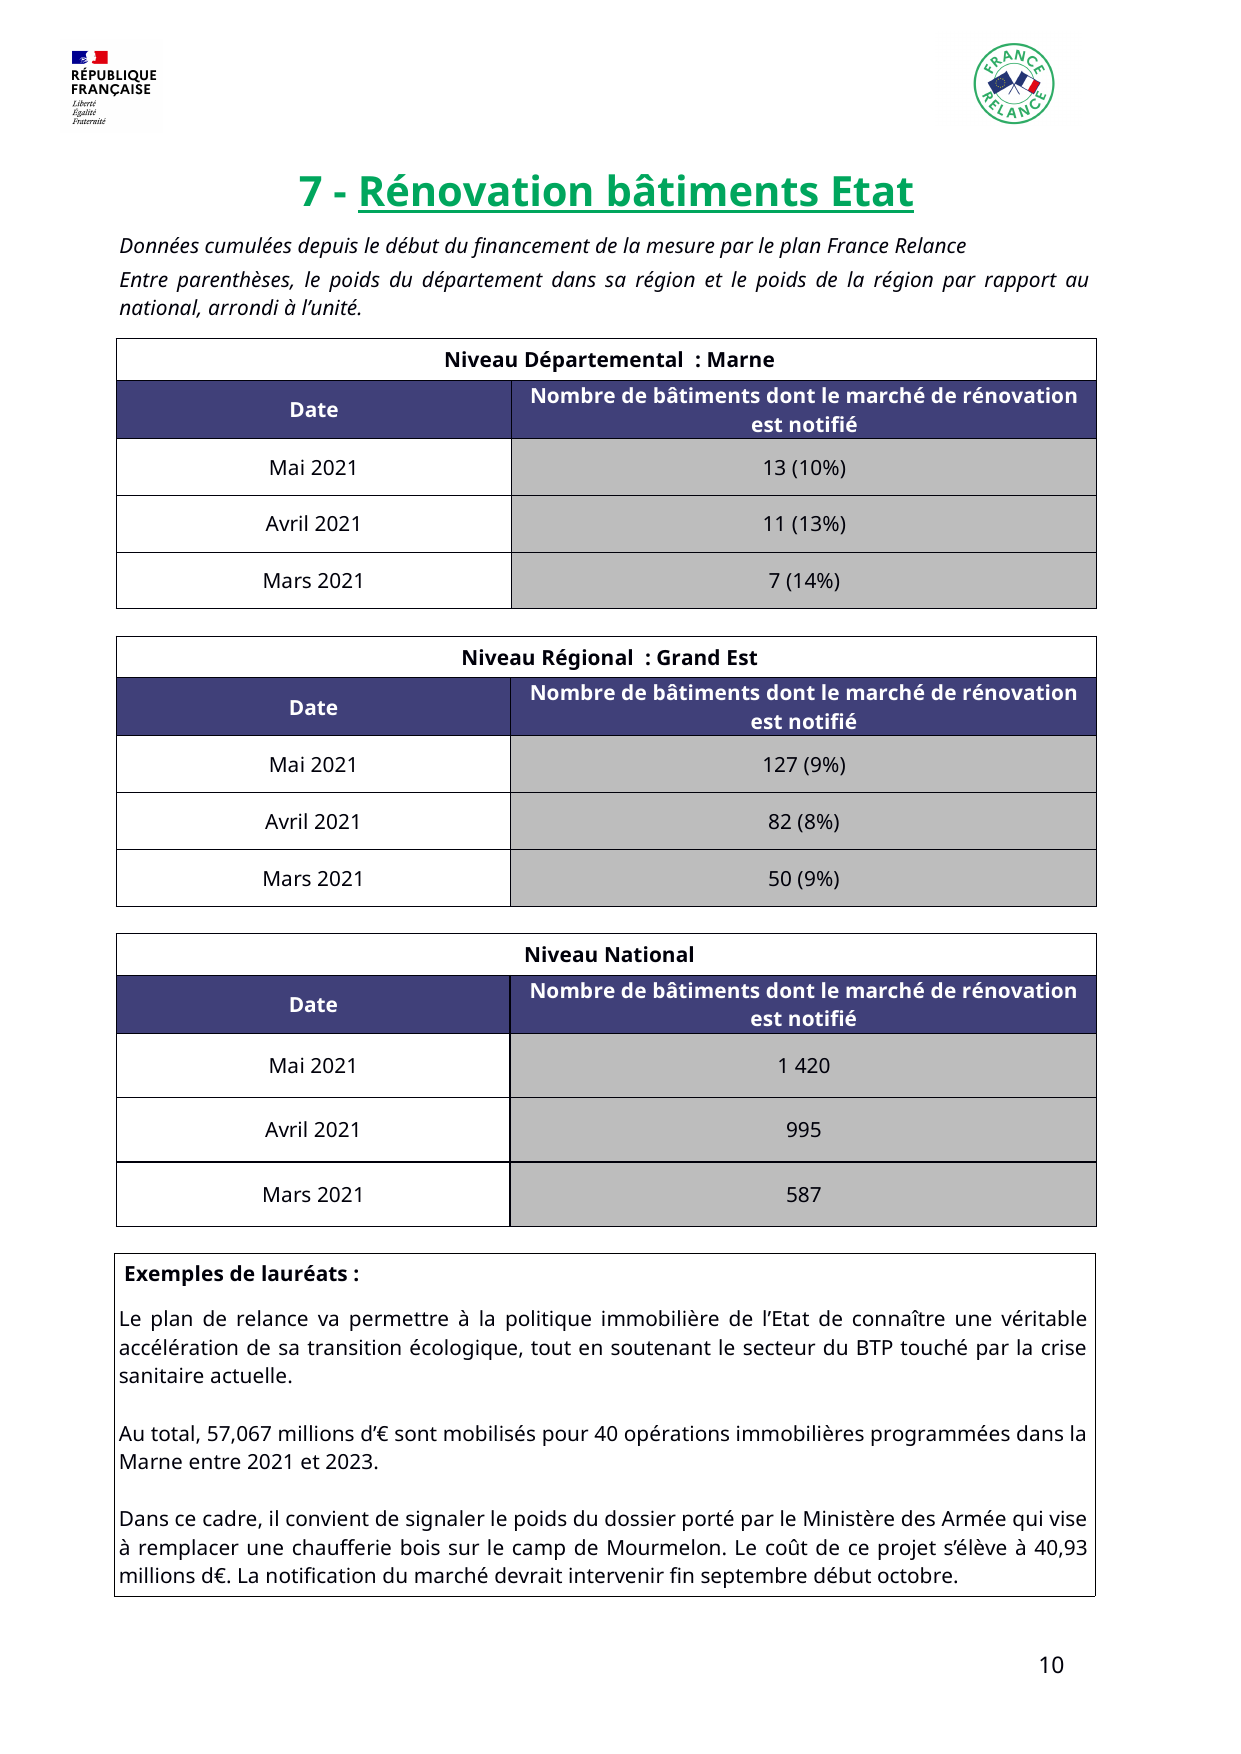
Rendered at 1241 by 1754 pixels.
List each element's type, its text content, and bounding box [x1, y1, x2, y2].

table_cell 995 [511, 1098, 1096, 1161]
table_cell Avril 2021 [117, 793, 510, 849]
table_cell 13 (10%) [512, 439, 1096, 495]
picture [60, 39, 169, 137]
table_cell Date [117, 976, 509, 1033]
table_cell 82 (8%) [511, 793, 1096, 849]
table_header Niveau Régional : Grand Est [117, 637, 1096, 677]
table_cell Mai 2021 [117, 1034, 509, 1097]
table_header Exemples de lauréats : Le plan de relance va permettre à la politique immobilière de l’Etat de connaître une véritable accélération de sa transition écologique, tout en soutenant le secteur du BTP touché par la crise sanitaire actuelle. Au total, 57,067 millions d’€ sont mobilisés pour 40 opérations immobilières programmées dans la Marne entre 2021 et 2023. Dans ce cadre, il convient de signaler le poids du dossier porté par le Ministère des Armée qui vise à remplacer une chaufferie bois sur le camp de Mourmelon. Le coût de ce projet s’élève à 40,93 millions d€. La notification du marché devrait intervenir fin septembre début octobre. [115, 1254, 1095, 1596]
table_cell Mars 2021 [117, 553, 511, 608]
table_cell 11 (13%) [512, 496, 1096, 552]
table_header Niveau Départemental : Marne [117, 339, 1096, 380]
table_cell Nombre de bâtiments dont le marché de rénovation est notifié [511, 976, 1096, 1033]
text Entre parenthèses, le poids du département dans sa région et le poids de la région par rapport au national, arrondi à l’unité. [119, 264, 1094, 322]
table_cell Nombre de bâtiments dont le marché de rénovation est notifié [511, 678, 1096, 735]
table_cell Mars 2021 [117, 850, 510, 906]
table_cell 50 (9%) [511, 850, 1096, 906]
table_cell Date [117, 678, 510, 735]
table_cell Mars 2021 [117, 1163, 509, 1226]
table_cell 7 (14%) [512, 553, 1096, 608]
table_cell 127 (9%) [511, 736, 1096, 792]
table_cell Avril 2021 [117, 1098, 509, 1161]
text Données cumulées depuis le début du financement de la mesure par le plan France Relance [119, 231, 1094, 260]
table_cell Avril 2021 [117, 496, 511, 552]
table_header Niveau National [117, 934, 1096, 975]
table_cell 1 420 [511, 1034, 1096, 1097]
table_cell 587 [511, 1163, 1096, 1226]
table_cell Mai 2021 [117, 439, 511, 495]
table_cell Date [117, 381, 511, 438]
table_cell Nombre de bâtiments dont le marché de rénovation est notifié [512, 381, 1096, 438]
picture [935, 31, 1093, 126]
table_cell Mai 2021 [117, 736, 510, 792]
subtitle 7 - Rénovation bâtiments Etat [119, 162, 1094, 219]
